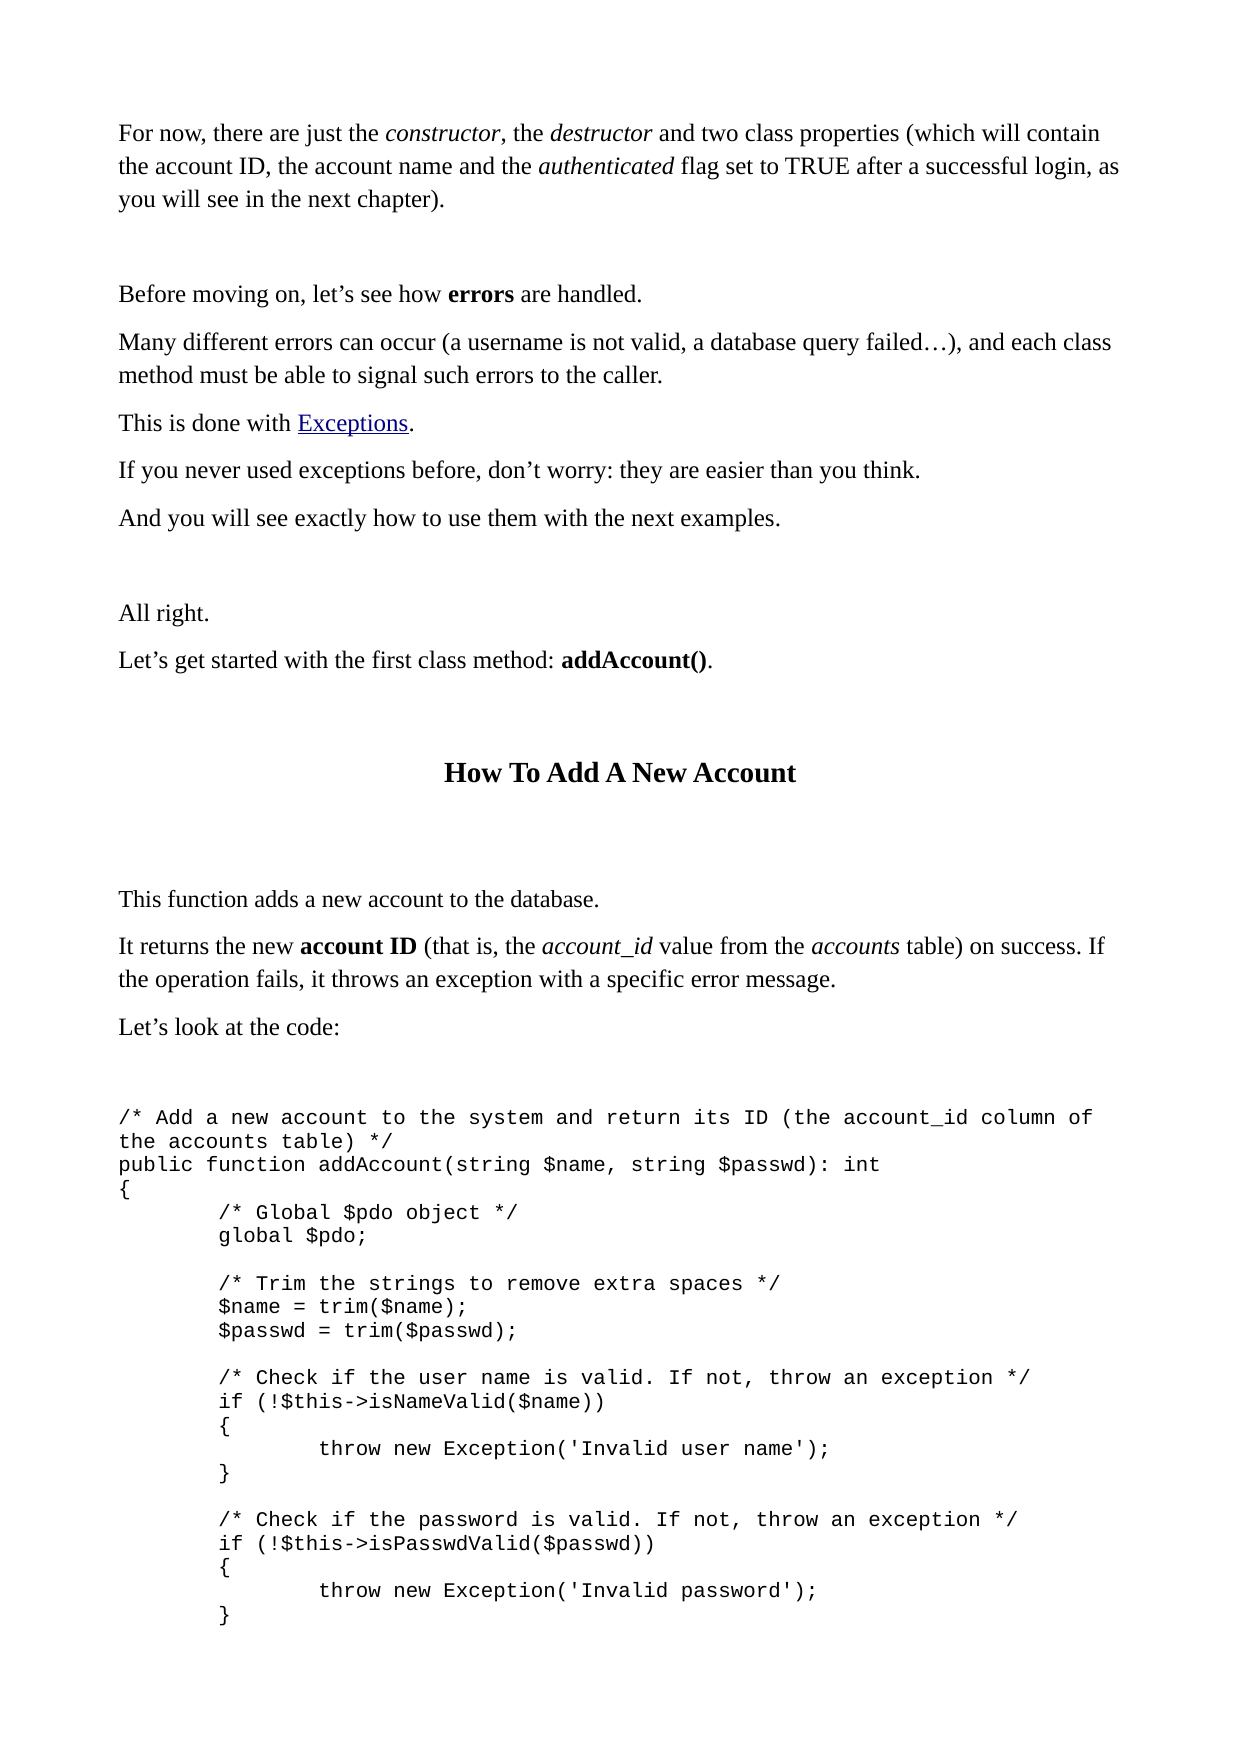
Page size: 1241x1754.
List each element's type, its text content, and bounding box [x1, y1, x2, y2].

text } [118, 1462, 1122, 1486]
text Let’s look at the code: [118, 1012, 1122, 1041]
text All right. [118, 598, 1122, 627]
text Many different errors can occur (a username is not valid, a database query failed…), and each class method must be able to signal such errors to the caller. [118, 327, 1122, 389]
text /* Trim the strings to remove extra spaces */ [118, 1273, 1122, 1296]
text } [118, 1604, 1122, 1627]
text global $pdo; [118, 1225, 1122, 1249]
text If you never used exceptions before, don’t worry: they are easier than you think. [118, 455, 1122, 484]
text public function addAccount(string $name, string $passwd): int [118, 1154, 1122, 1178]
text Before moving on, let’s see how errors are handled. [118, 279, 1122, 308]
text For now, there are just the constructor, the destructor and two class properties (which will contain the account ID, the account name and the authenticated flag set to TRUE after a successful login, as you will see in the next chapter). [118, 118, 1122, 213]
text $name = trim($name); [118, 1296, 1122, 1320]
text throw new Exception('Invalid password'); [118, 1580, 1122, 1604]
text This is done with Exceptions. [118, 408, 1122, 436]
text /* Check if the user name is valid. If not, throw an exception */ [118, 1367, 1122, 1391]
text This function adds a new account to the database. [118, 885, 1122, 913]
text /* Global $pdo object */ [118, 1202, 1122, 1225]
text throw new Exception('Invalid user name'); [118, 1438, 1122, 1462]
text And you will see exactly how to use them with the next examples. [118, 503, 1122, 532]
text if (!$this->isNameValid($name)) [118, 1391, 1122, 1414]
text { [118, 1414, 1122, 1438]
text /* Check if the password is valid. If not, throw an exception */ [118, 1509, 1122, 1533]
text It returns the new account ID (that is, the account_id value from the accounts table) on success. If the operation fails, it throws an exception with a specific error message. [118, 931, 1122, 993]
subtitle How To Add A New Account [118, 755, 1122, 789]
text if (!$this->isPasswdValid($passwd)) [118, 1533, 1122, 1556]
text Let’s get started with the first class method: addAccount(). [118, 646, 1122, 674]
text /* Add a new account to the system and return its ID (the account_id column of the accounts table) */ [118, 1107, 1122, 1154]
text { [118, 1178, 1122, 1202]
text $passwd = trim($passwd); [118, 1320, 1122, 1344]
text { [118, 1556, 1122, 1580]
